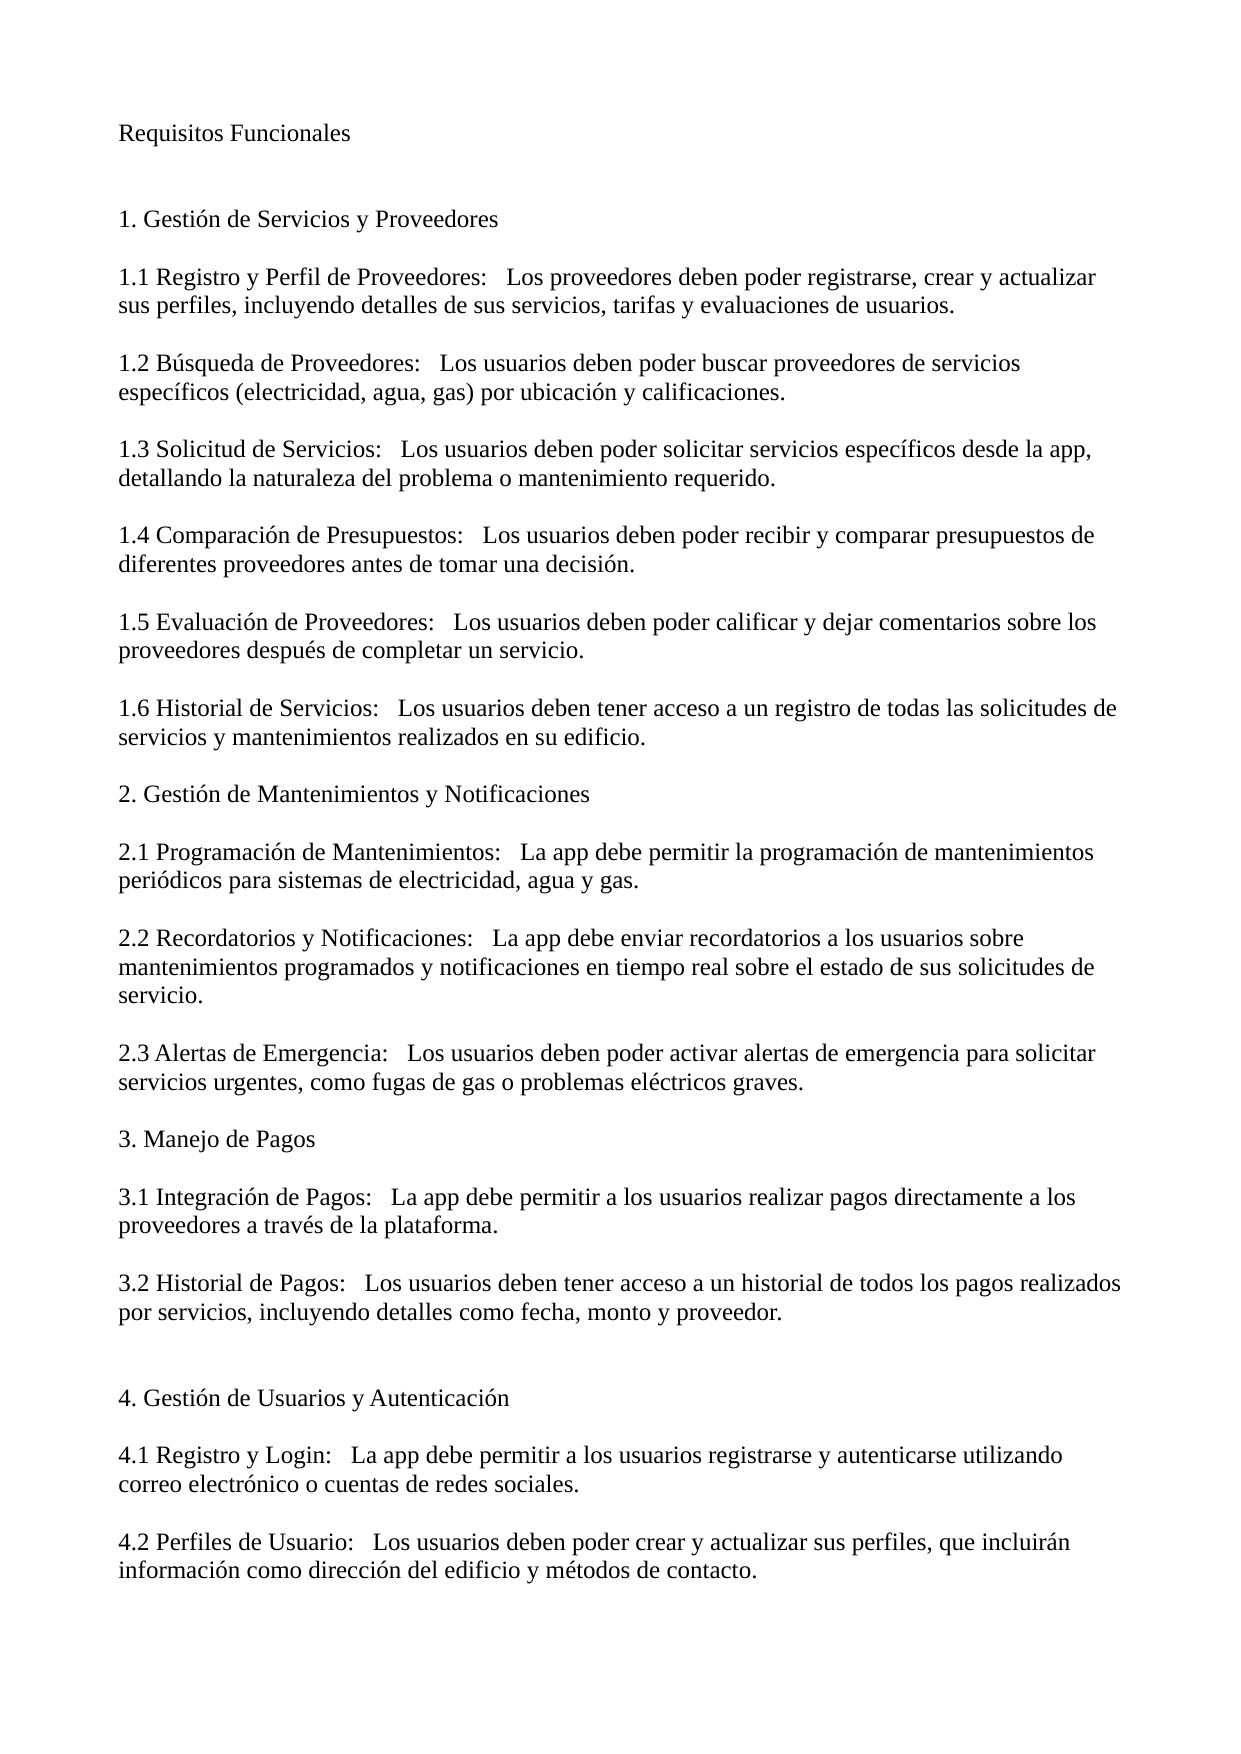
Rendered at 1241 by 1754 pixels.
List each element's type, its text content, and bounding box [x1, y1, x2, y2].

text 1.4 Comparación de Presupuestos: Los usuarios deben poder recibir y comparar presupuestos de diferentes proveedores antes de tomar una decisión. [118, 521, 1122, 578]
text 1.2 Búsqueda de Proveedores: Los usuarios deben poder buscar proveedores de servicios específicos (electricidad, agua, gas) por ubicación y calificaciones. [118, 348, 1122, 406]
text 1.1 Registro y Perfil de Proveedores: Los proveedores deben poder registrarse, crear y actualizar sus perfiles, incluyendo detalles de sus servicios, tarifas y evaluaciones de usuarios. [118, 262, 1122, 319]
text 1.5 Evaluación de Proveedores: Los usuarios deben poder calificar y dejar comentarios sobre los proveedores después de completar un servicio. [118, 607, 1122, 664]
text 1.6 Historial de Servicios: Los usuarios deben tener acceso a un registro de todas las solicitudes de servicios y mantenimientos realizados en su edificio. [118, 693, 1122, 751]
text 2. Gestión de Mantenimientos y Notificaciones [118, 779, 1122, 808]
text 4. Gestión de Usuarios y Autenticación [118, 1383, 1122, 1412]
text 3.2 Historial de Pagos: Los usuarios deben tener acceso a un historial de todos los pagos realizados por servicios, incluyendo detalles como fecha, monto y proveedor. [118, 1268, 1122, 1326]
text 1. Gestión de Servicios y Proveedores [118, 204, 1122, 233]
text 2.3 Alertas de Emergencia: Los usuarios deben poder activar alertas de emergencia para solicitar servicios urgentes, como fugas de gas o problemas eléctricos graves. [118, 1038, 1122, 1096]
text 4.1 Registro y Login: La app debe permitir a los usuarios registrarse y autenticarse utilizando correo electrónico o cuentas de redes sociales. [118, 1441, 1122, 1498]
text 3.1 Integración de Pagos: La app debe permitir a los usuarios realizar pagos directamente a los proveedores a través de la plataforma. [118, 1182, 1122, 1239]
text 2.2 Recordatorios y Notificaciones: La app debe enviar recordatorios a los usuarios sobre mantenimientos programados y notificaciones en tiempo real sobre el estado de sus solicitudes de servicio. [118, 923, 1122, 1009]
text 1.3 Solicitud de Servicios: Los usuarios deben poder solicitar servicios específicos desde la app, detallando la naturaleza del problema o mantenimiento requerido. [118, 434, 1122, 492]
text 4.2 Perfiles de Usuario: Los usuarios deben poder crear y actualizar sus perfiles, que incluirán información como dirección del edificio y métodos de contacto. [118, 1527, 1122, 1584]
text Requisitos Funcionales [118, 118, 1122, 147]
text 2.1 Programación de Mantenimientos: La app debe permitir la programación de mantenimientos periódicos para sistemas de electricidad, agua y gas. [118, 837, 1122, 894]
text 3. Manejo de Pagos [118, 1124, 1122, 1153]
